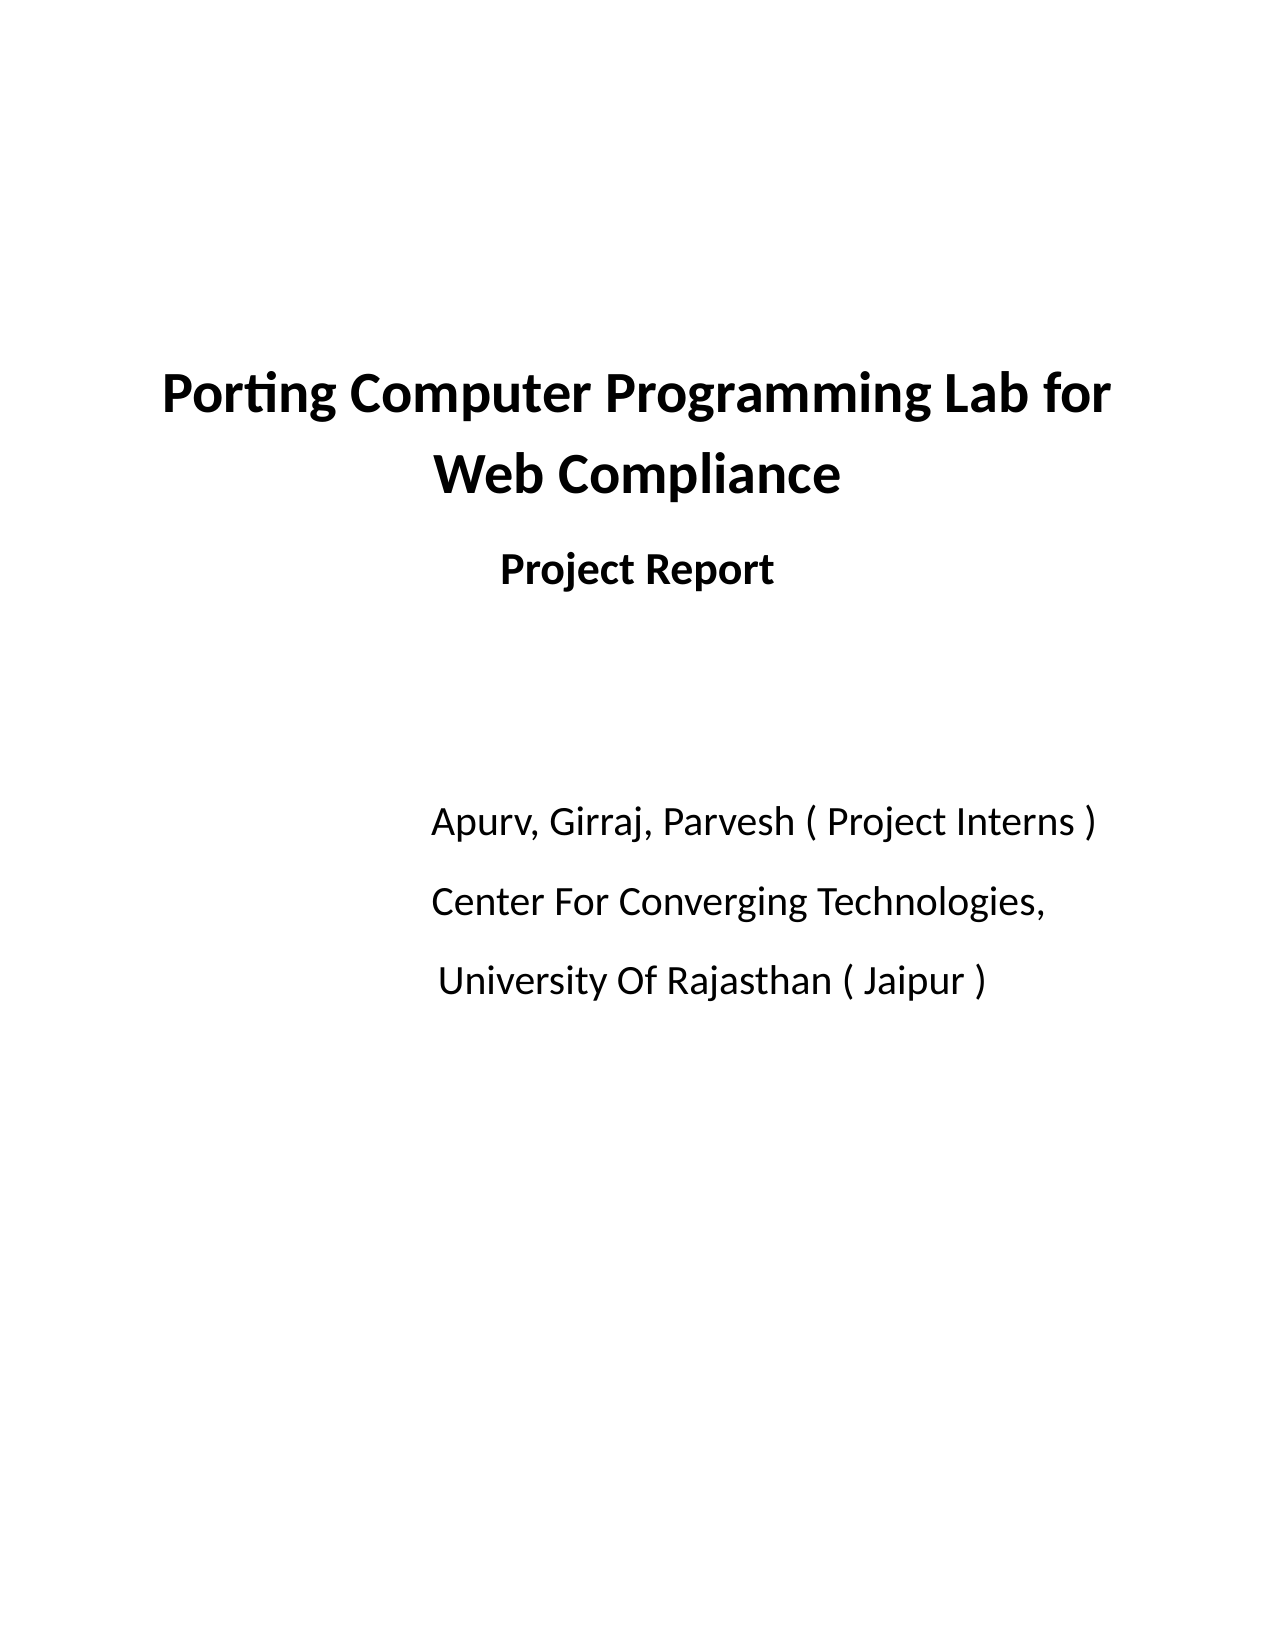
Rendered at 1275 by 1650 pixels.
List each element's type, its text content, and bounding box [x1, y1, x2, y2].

text University Of Rajasthan ( Jaipur ) [300, 954, 1125, 1005]
text Apurv, Girraj, Parvesh ( Project Interns ) [300, 795, 1125, 846]
text Project Report [150, 540, 1125, 596]
text Center For Converging Technologies, [375, 874, 1125, 925]
text Porting Computer Programming Lab for Web Compliance [150, 355, 1125, 508]
